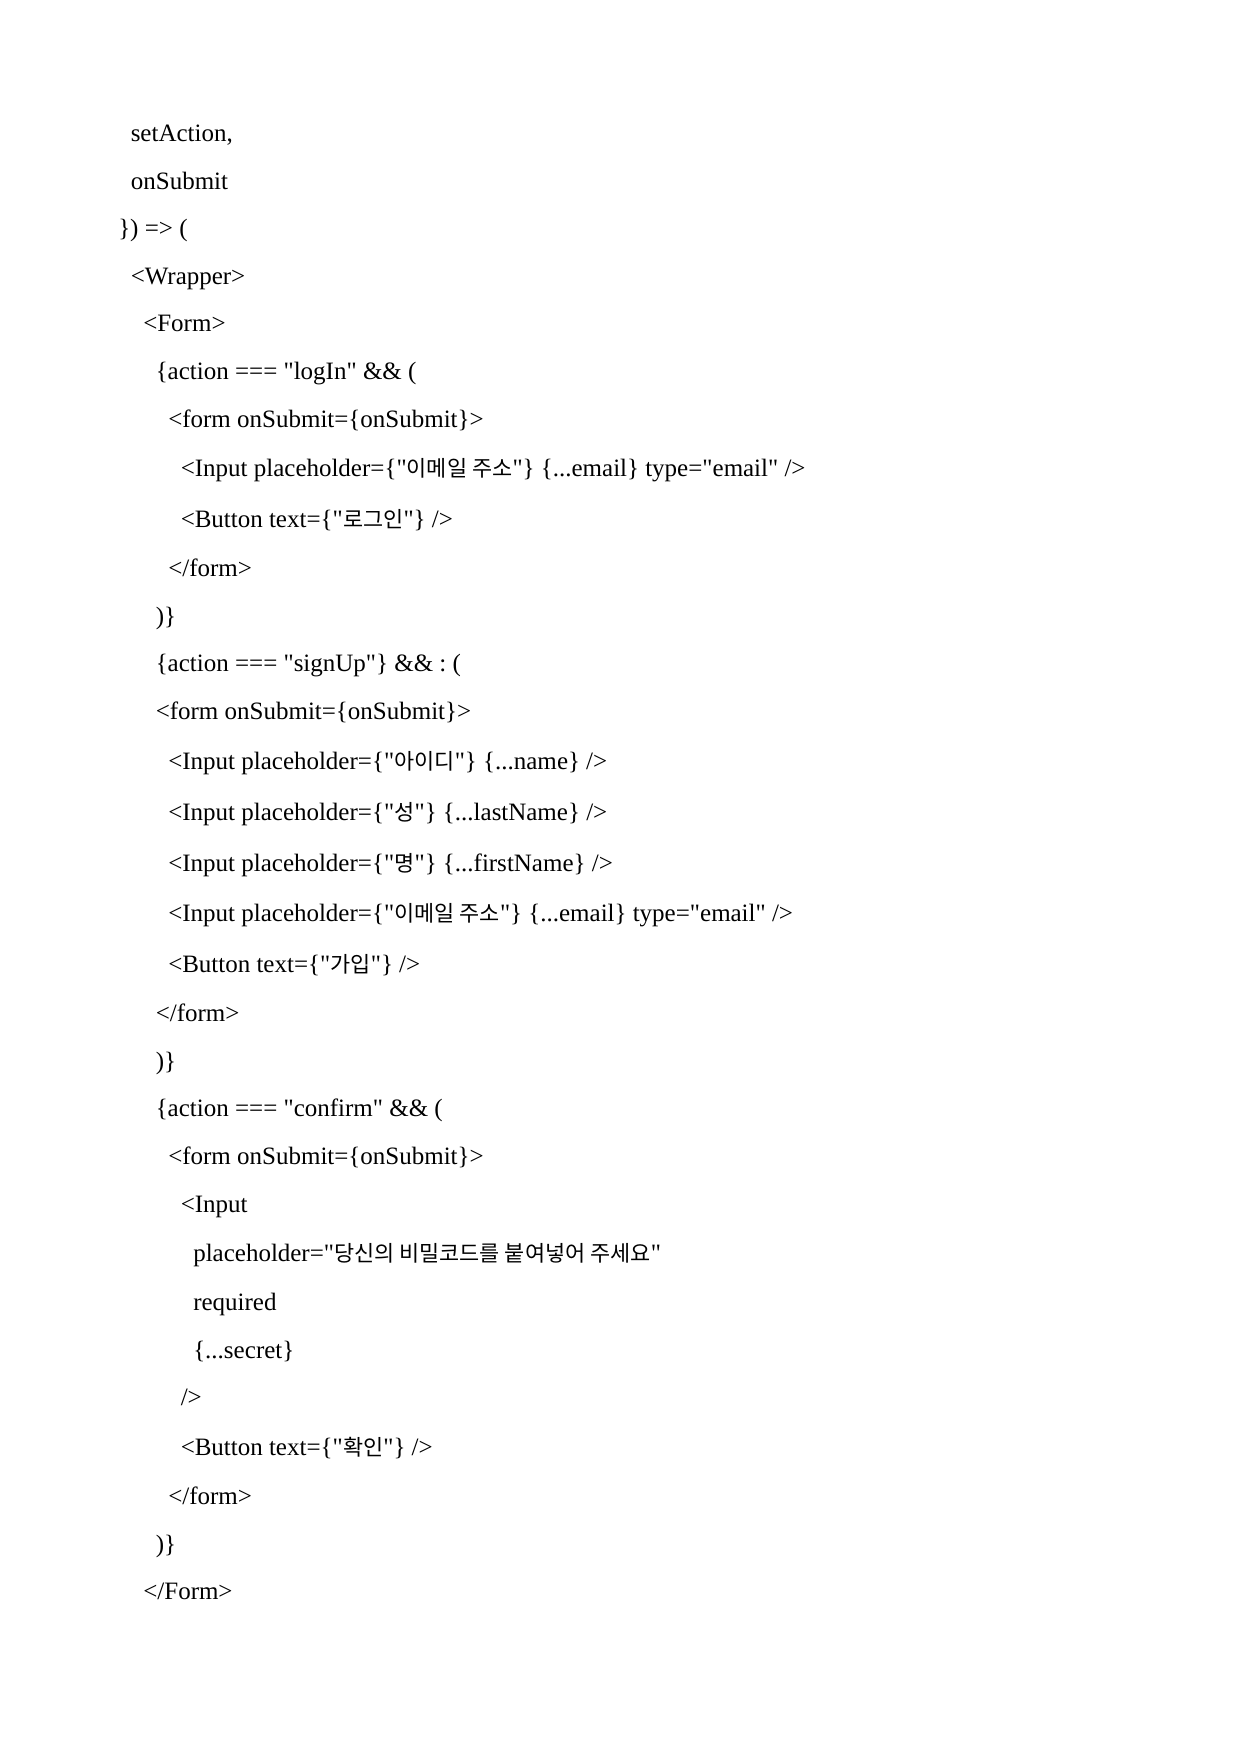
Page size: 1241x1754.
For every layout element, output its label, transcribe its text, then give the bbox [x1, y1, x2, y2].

text </Form> [118, 1576, 1122, 1605]
text <Input placeholder={"명"} {...firstName} /> [118, 846, 1122, 877]
text {...secret} [118, 1335, 1122, 1364]
text <Input placeholder={"이메일 주소"} {...email} type="email" /> [118, 451, 1122, 483]
text <form onSubmit={onSubmit}> [118, 1141, 1122, 1170]
text <Input [118, 1189, 1122, 1217]
text <Form> [118, 308, 1122, 337]
text <Wrapper> [118, 261, 1122, 290]
text <form onSubmit={onSubmit}> [118, 404, 1122, 432]
text placeholder="당신의 비밀코드를 붙여넣어 주세요" [118, 1236, 1122, 1268]
text /> [118, 1382, 1122, 1411]
text <form onSubmit={onSubmit}> [118, 696, 1122, 725]
text )} [118, 1529, 1122, 1557]
text </form> [118, 998, 1122, 1027]
text <Input placeholder={"이메일 주소"} {...email} type="email" /> [118, 896, 1122, 928]
text setAction, [118, 118, 1122, 147]
text <Input placeholder={"성"} {...lastName} /> [118, 794, 1122, 826]
text {action === "confirm" && ( [118, 1093, 1122, 1122]
text }) => ( [118, 213, 1122, 242]
text onSubmit [118, 166, 1122, 194]
text )} [118, 601, 1122, 629]
text <Button text={"확인"} /> [118, 1430, 1122, 1462]
text {action === "logIn" && ( [118, 356, 1122, 385]
text </form> [118, 1481, 1122, 1510]
text <Input placeholder={"아이디"} {...name} /> [118, 744, 1122, 775]
text <Button text={"로그인"} /> [118, 502, 1122, 534]
text {action === "signUp"} && : ( [118, 648, 1122, 677]
text )} [118, 1046, 1122, 1075]
text required [118, 1287, 1122, 1316]
text <Button text={"가입"} /> [118, 947, 1122, 979]
text </form> [118, 553, 1122, 582]
